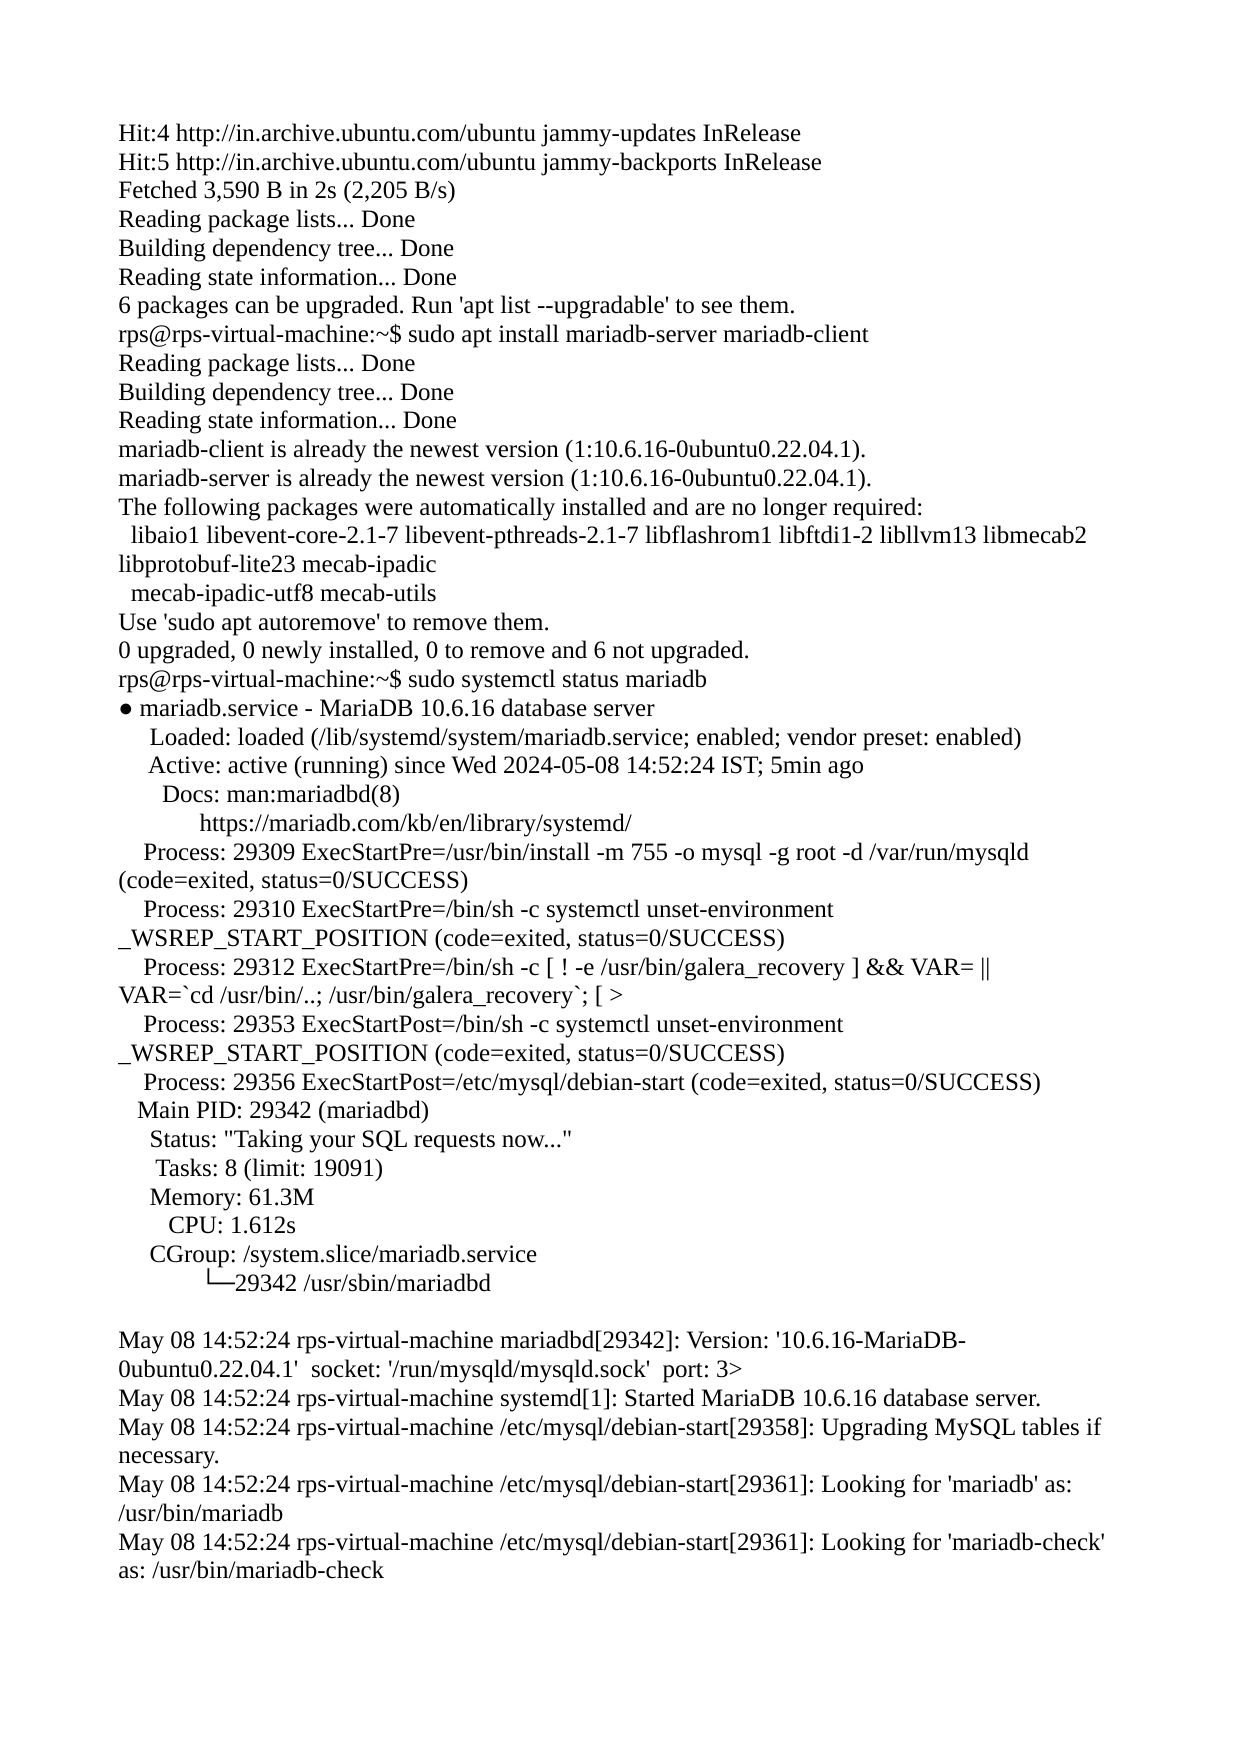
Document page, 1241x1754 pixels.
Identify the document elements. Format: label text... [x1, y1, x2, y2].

text Active: active (running) since Wed 2024-05-08 14:52:24 IST; 5min ago [118, 751, 1122, 779]
text May 08 14:52:24 rps-virtual-machine mariadbd[29342]: Version: '10.6.16-MariaDB-0ubuntu0.22.04.1' socket: '/run/mysqld/mysqld.sock' port: 3> [118, 1326, 1122, 1383]
text rps@rps-virtual-machine:~$ sudo apt install mariadb-server mariadb-client [118, 319, 1122, 348]
text Process: 29310 ExecStartPre=/bin/sh -c systemctl unset-environment _WSREP_START_POSITION (code=exited, status=0/SUCCESS) [118, 894, 1122, 952]
text libaio1 libevent-core-2.1-7 libevent-pthreads-2.1-7 libflashrom1 libftdi1-2 libllvm13 libmecab2 libprotobuf-lite23 mecab-ipadic [118, 521, 1122, 578]
text Tasks: 8 (limit: 19091) [118, 1153, 1122, 1182]
text May 08 14:52:24 rps-virtual-machine /etc/mysql/debian-start[29358]: Upgrading MySQL tables if necessary. [118, 1412, 1122, 1469]
text 6 packages can be upgraded. Run 'apt list --upgradable' to see them. [118, 291, 1122, 319]
text Process: 29309 ExecStartPre=/usr/bin/install -m 755 -o mysql -g root -d /var/run/mysqld (code=exited, status=0/SUCCESS) [118, 837, 1122, 894]
text May 08 14:52:24 rps-virtual-machine /etc/mysql/debian-start[29361]: Looking for 'mariadb' as: /usr/bin/mariadb [118, 1469, 1122, 1527]
text Process: 29312 ExecStartPre=/bin/sh -c [ ! -e /usr/bin/galera_recovery ] && VAR= || VAR=`cd /usr/bin/..; /usr/bin/galera_recovery`; [ > [118, 952, 1122, 1009]
text └─29342 /usr/sbin/mariadbd [118, 1268, 1122, 1297]
text Reading package lists... Done [118, 348, 1122, 377]
text Use 'sudo apt autoremove' to remove them. [118, 607, 1122, 636]
text May 08 14:52:24 rps-virtual-machine /etc/mysql/debian-start[29361]: Looking for 'mariadb-check' as: /usr/bin/mariadb-check [118, 1527, 1122, 1584]
text CPU: 1.612s [118, 1211, 1122, 1239]
text rps@rps-virtual-machine:~$ sudo systemctl status mariadb [118, 664, 1122, 693]
text Reading package lists... Done [118, 204, 1122, 233]
text Loaded: loaded (/lib/systemd/system/mariadb.service; enabled; vendor preset: enabled) [118, 722, 1122, 751]
text CGroup: /system.slice/mariadb.service [118, 1239, 1122, 1268]
text Building dependency tree... Done [118, 377, 1122, 406]
text mariadb-client is already the newest version (1:10.6.16-0ubuntu0.22.04.1). [118, 434, 1122, 463]
text Process: 29353 ExecStartPost=/bin/sh -c systemctl unset-environment _WSREP_START_POSITION (code=exited, status=0/SUCCESS) [118, 1009, 1122, 1067]
text Fetched 3,590 B in 2s (2,205 B/s) [118, 176, 1122, 204]
text Building dependency tree... Done [118, 233, 1122, 262]
text Memory: 61.3M [118, 1182, 1122, 1211]
text Docs: man:mariadbd(8) [118, 779, 1122, 808]
text Main PID: 29342 (mariadbd) [118, 1096, 1122, 1124]
text Hit:5 http://in.archive.ubuntu.com/ubuntu jammy-backports InRelease [118, 147, 1122, 176]
text Reading state information... Done [118, 262, 1122, 291]
text May 08 14:52:24 rps-virtual-machine systemd[1]: Started MariaDB 10.6.16 database server. [118, 1383, 1122, 1412]
text mariadb-server is already the newest version (1:10.6.16-0ubuntu0.22.04.1). [118, 463, 1122, 492]
text Reading state information... Done [118, 406, 1122, 434]
text https://mariadb.com/kb/en/library/systemd/ [118, 808, 1122, 837]
text Status: "Taking your SQL requests now..." [118, 1124, 1122, 1153]
text Hit:4 http://in.archive.ubuntu.com/ubuntu jammy-updates InRelease [118, 118, 1122, 147]
text Process: 29356 ExecStartPost=/etc/mysql/debian-start (code=exited, status=0/SUCCESS) [118, 1067, 1122, 1096]
text mecab-ipadic-utf8 mecab-utils [118, 578, 1122, 607]
text The following packages were automatically installed and are no longer required: [118, 492, 1122, 521]
text ● mariadb.service - MariaDB 10.6.16 database server [118, 693, 1122, 722]
text 0 upgraded, 0 newly installed, 0 to remove and 6 not upgraded. [118, 636, 1122, 664]
